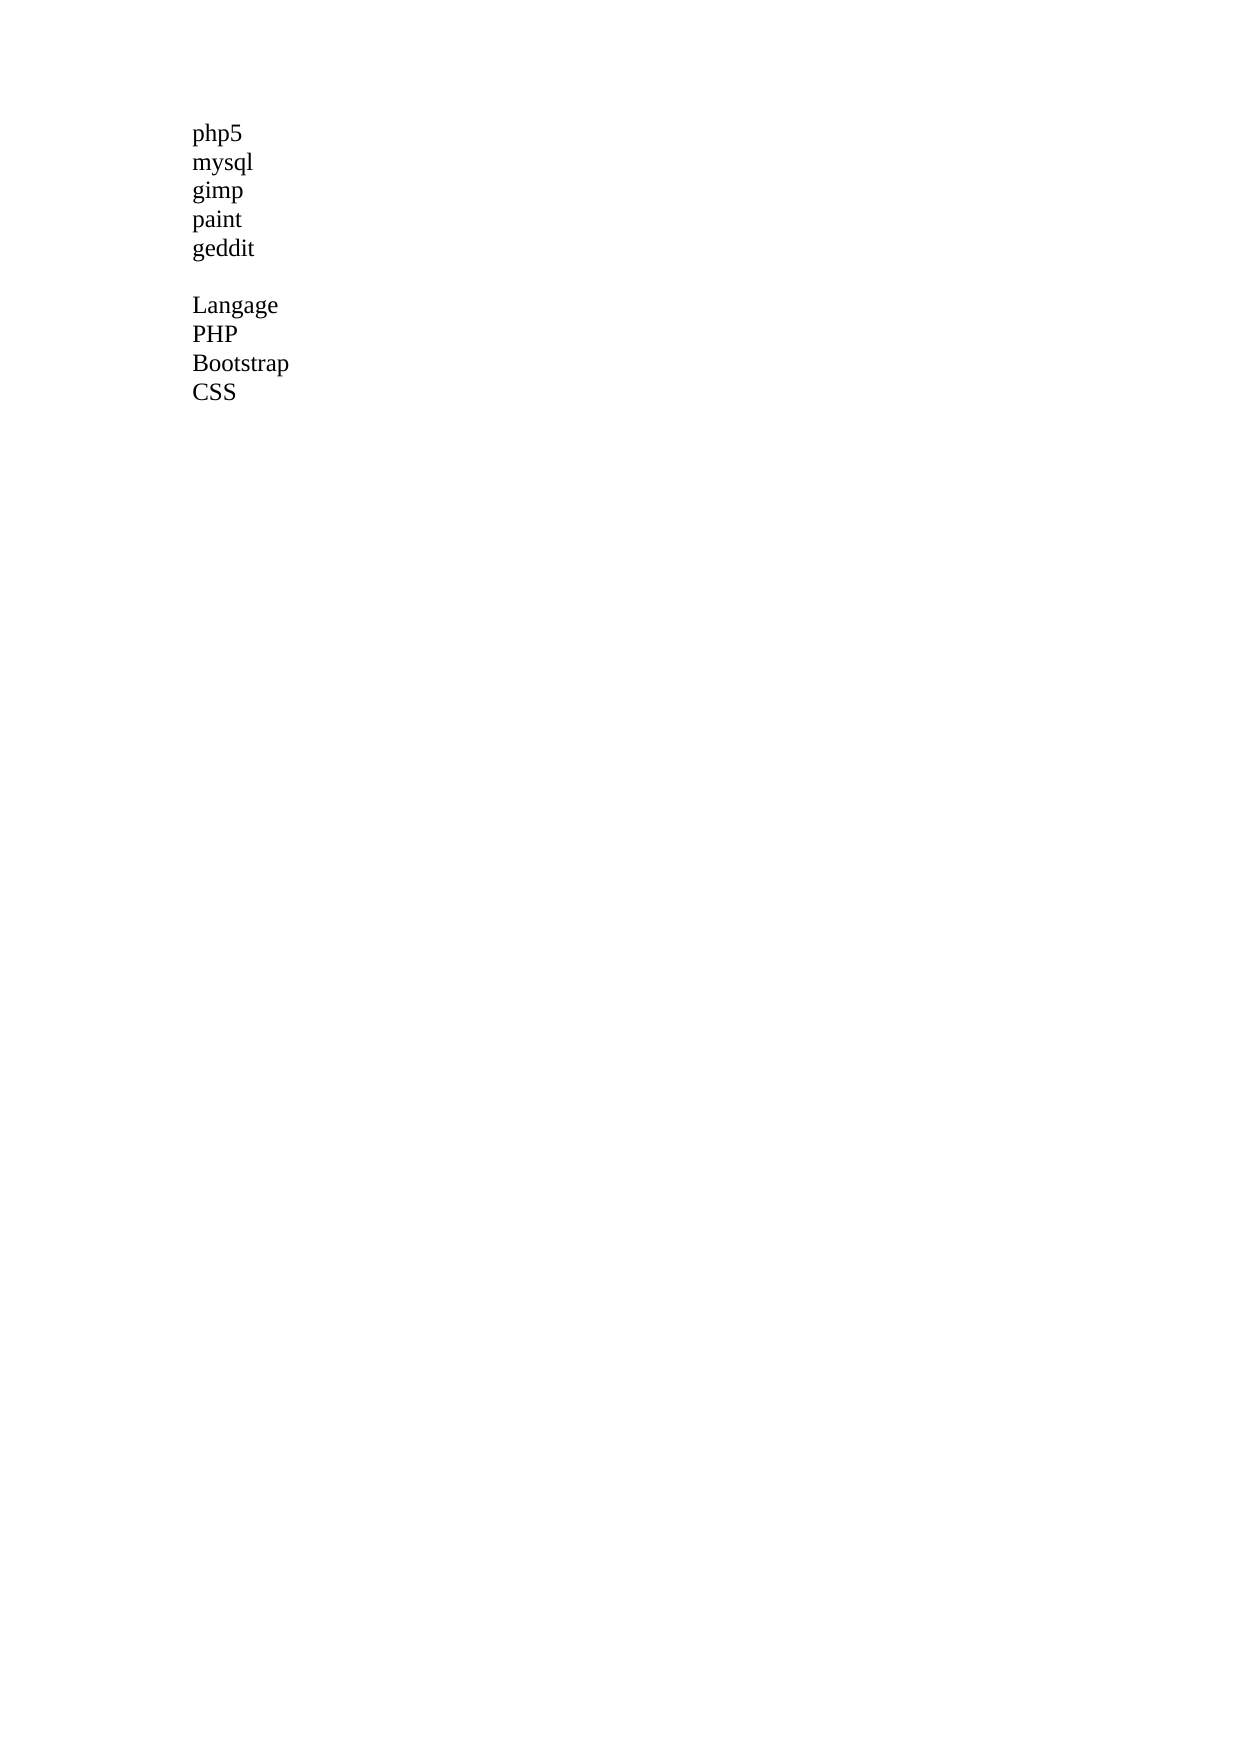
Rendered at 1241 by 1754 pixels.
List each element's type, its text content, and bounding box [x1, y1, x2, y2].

text php5 [118, 118, 1122, 147]
text Bootstrap [118, 348, 1122, 377]
text Langage [118, 291, 1122, 319]
text PHP [118, 319, 1122, 348]
text mysql [118, 147, 1122, 176]
text paint [118, 204, 1122, 233]
text CSS [118, 377, 1122, 406]
text gimp [118, 176, 1122, 204]
text geddit [118, 233, 1122, 262]
